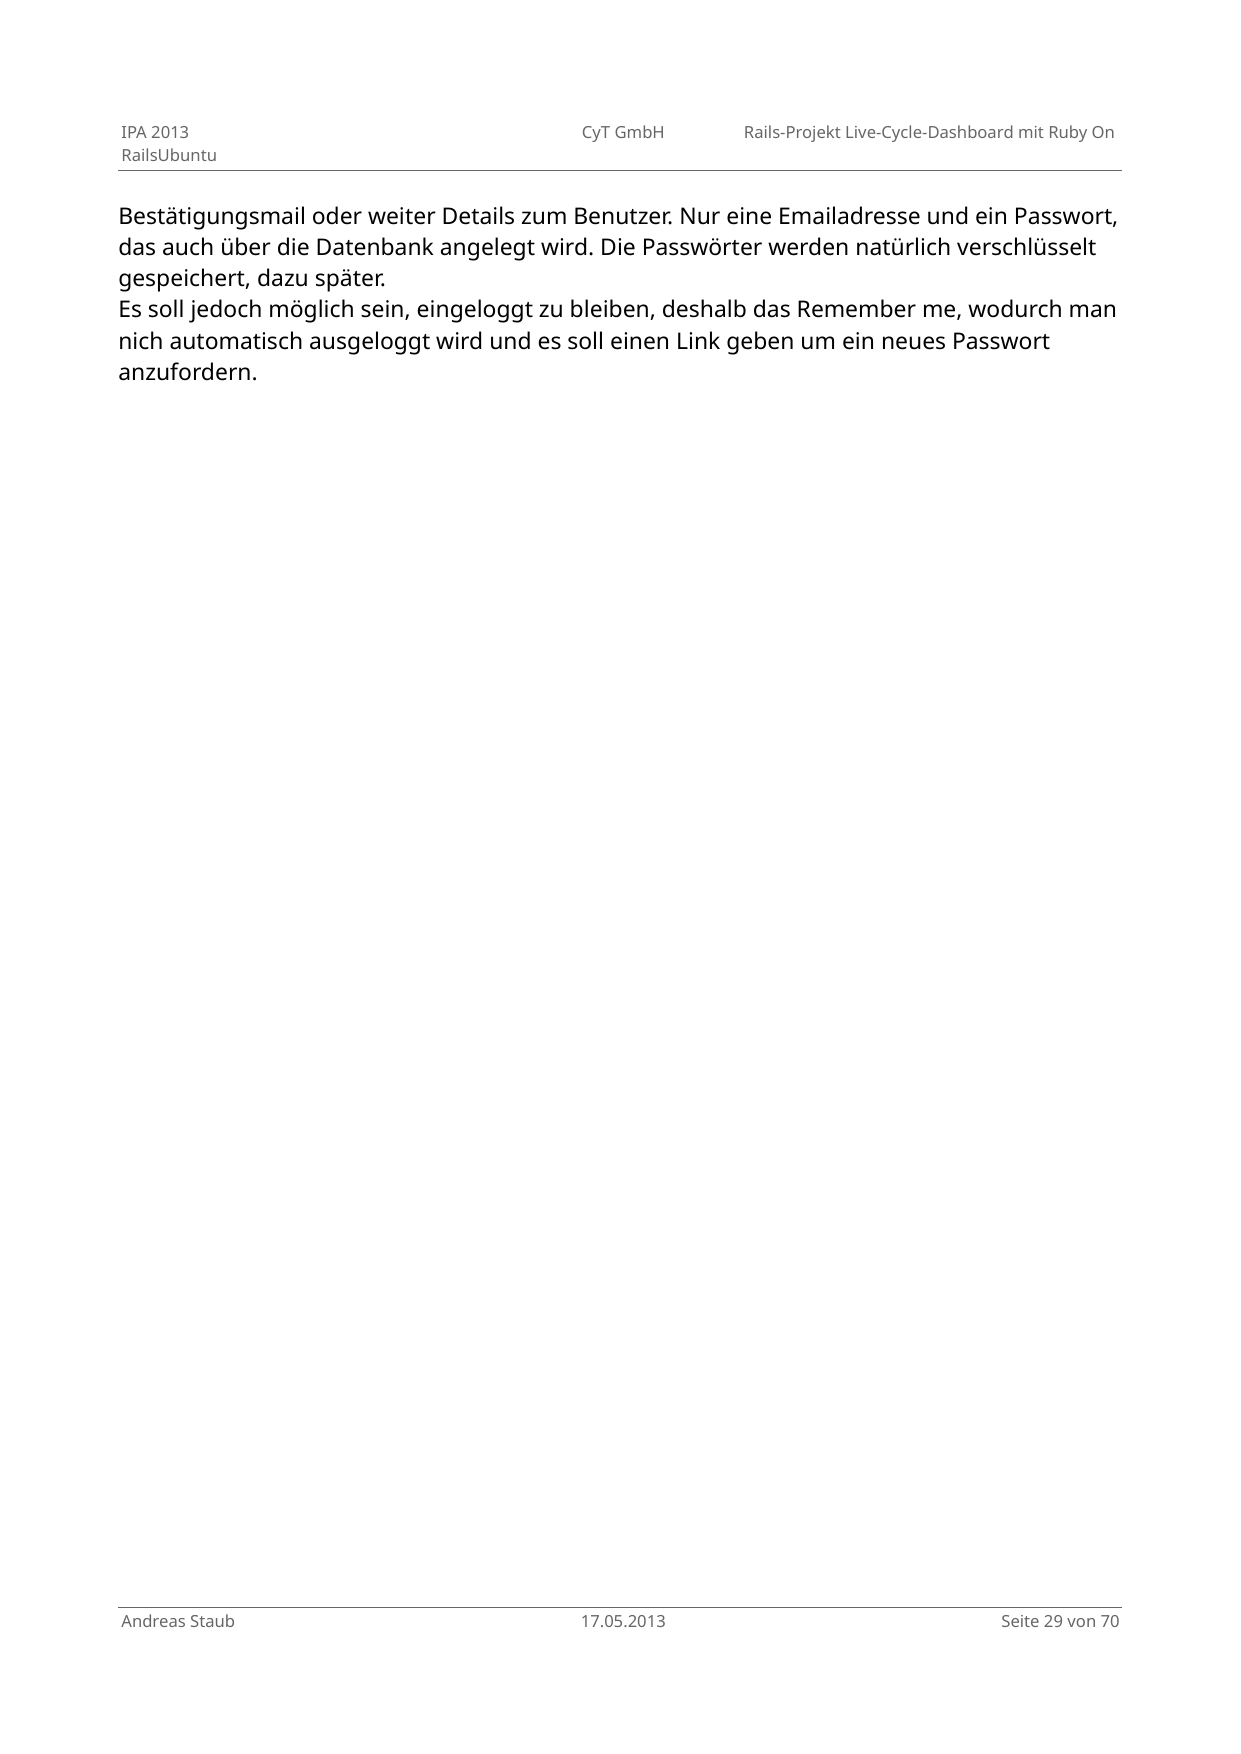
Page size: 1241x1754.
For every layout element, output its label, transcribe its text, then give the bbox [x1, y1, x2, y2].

text Es soll jedoch möglich sein, eingeloggt zu bleiben, deshalb das Remember me, wodurch man nich automatisch ausgeloggt wird und es soll einen Link geben um ein neues Passwort anzufordern. [118, 293, 1122, 387]
text Bestätigungsmail oder weiter Details zum Benutzer. Nur eine Emailadresse und ein Passwort, das auch über die Datenbank angelegt wird. Die Passwörter werden natürlich verschlüsselt gespeichert, dazu später. [118, 200, 1122, 293]
